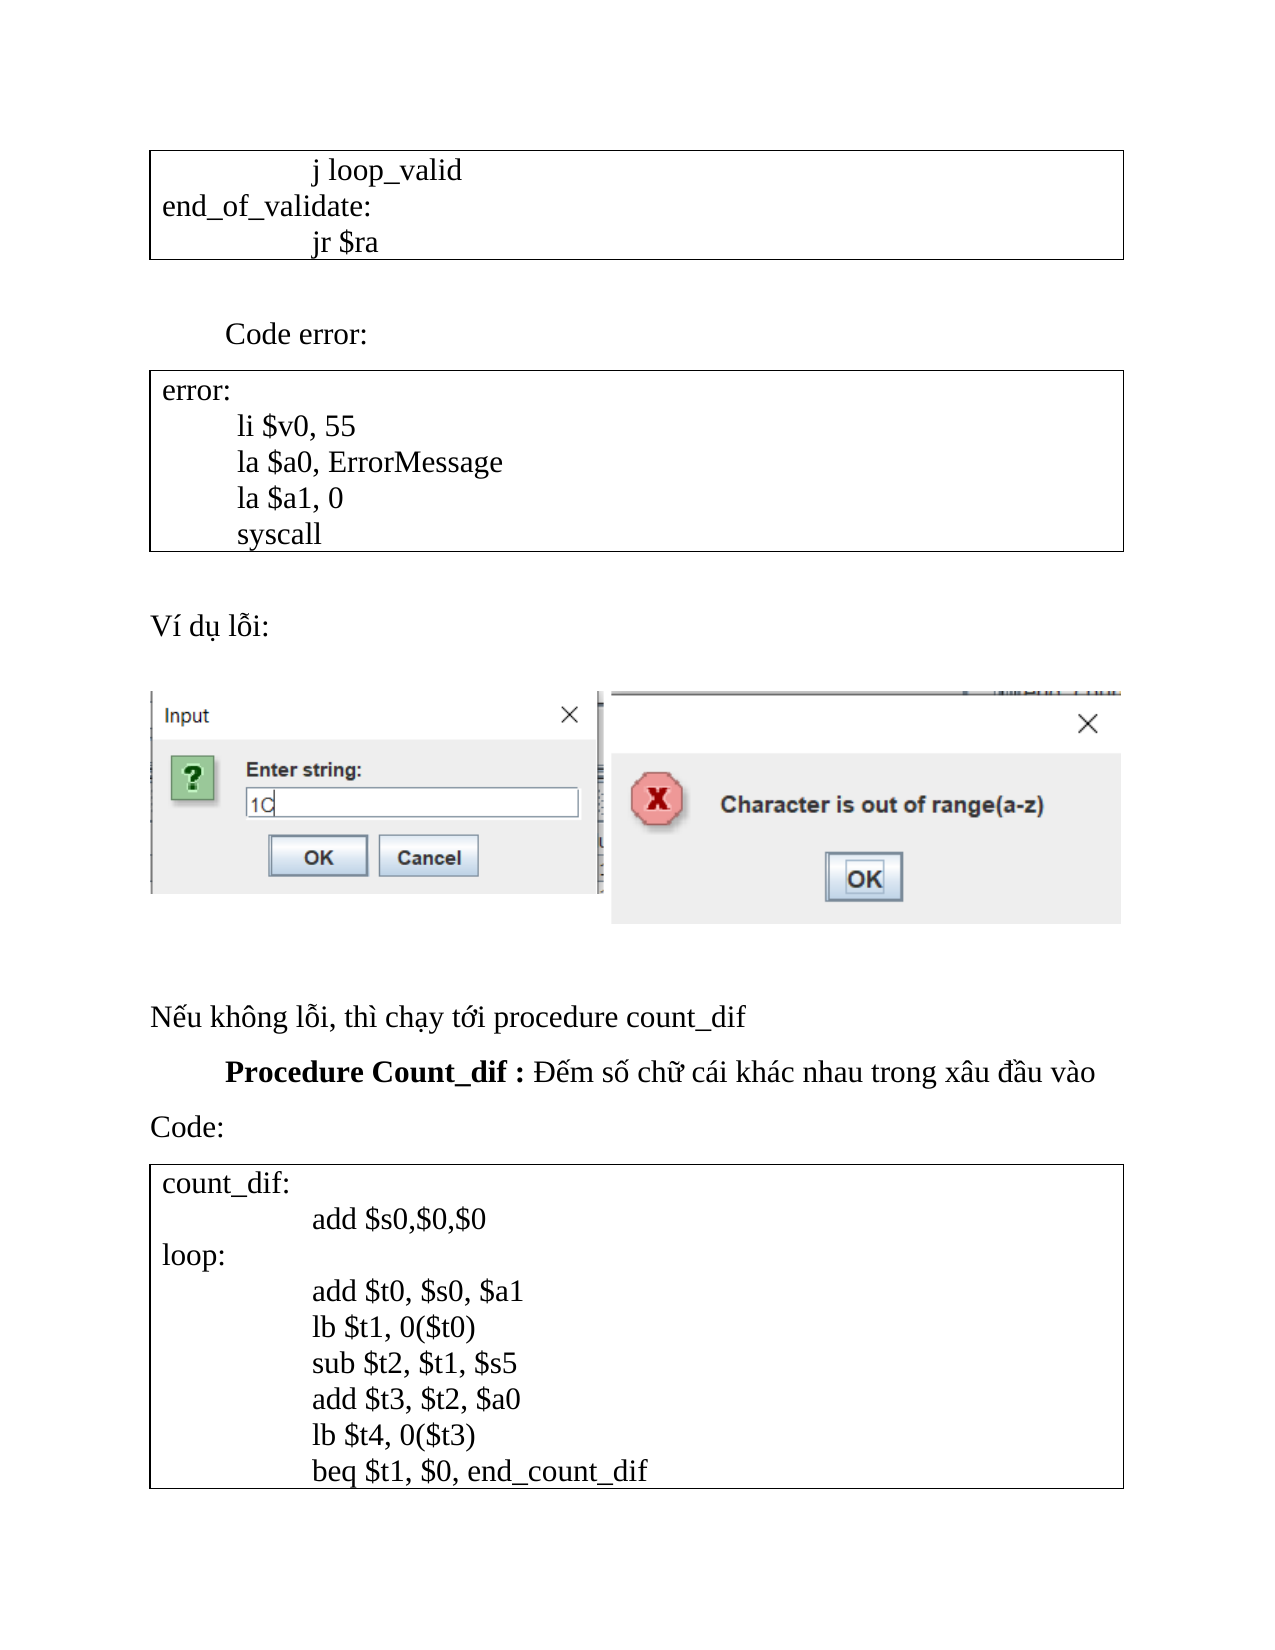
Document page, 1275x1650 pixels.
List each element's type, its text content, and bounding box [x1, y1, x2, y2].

text Nếu không lỗi, thì chạy tới procedure count_dif [150, 998, 1125, 1034]
text Code: [150, 1108, 1125, 1144]
text Procedure Count_dif : Đếm số chữ cái khác nhau trong xâu đầu vào [150, 1053, 1125, 1089]
table_header error: li $v0, 55 la $a0, ErrorMessage la $a1, 0 syscall [151, 371, 1123, 551]
table_header count_dif: add $s0,$0,$0 loop: add $t0, $s0, $a1 lb $t1, 0($t0) sub $t2, $t1, $s5 add $t3, $t2, $a0 lb $t4, 0($t3) beq $t1, $0, end_count_dif [151, 1165, 1123, 1488]
table_header j loop_valid end_of_validate: jr $ra [151, 151, 1123, 259]
text Ví dụ lỗi: [150, 607, 1125, 643]
text Code error: [150, 315, 1125, 351]
